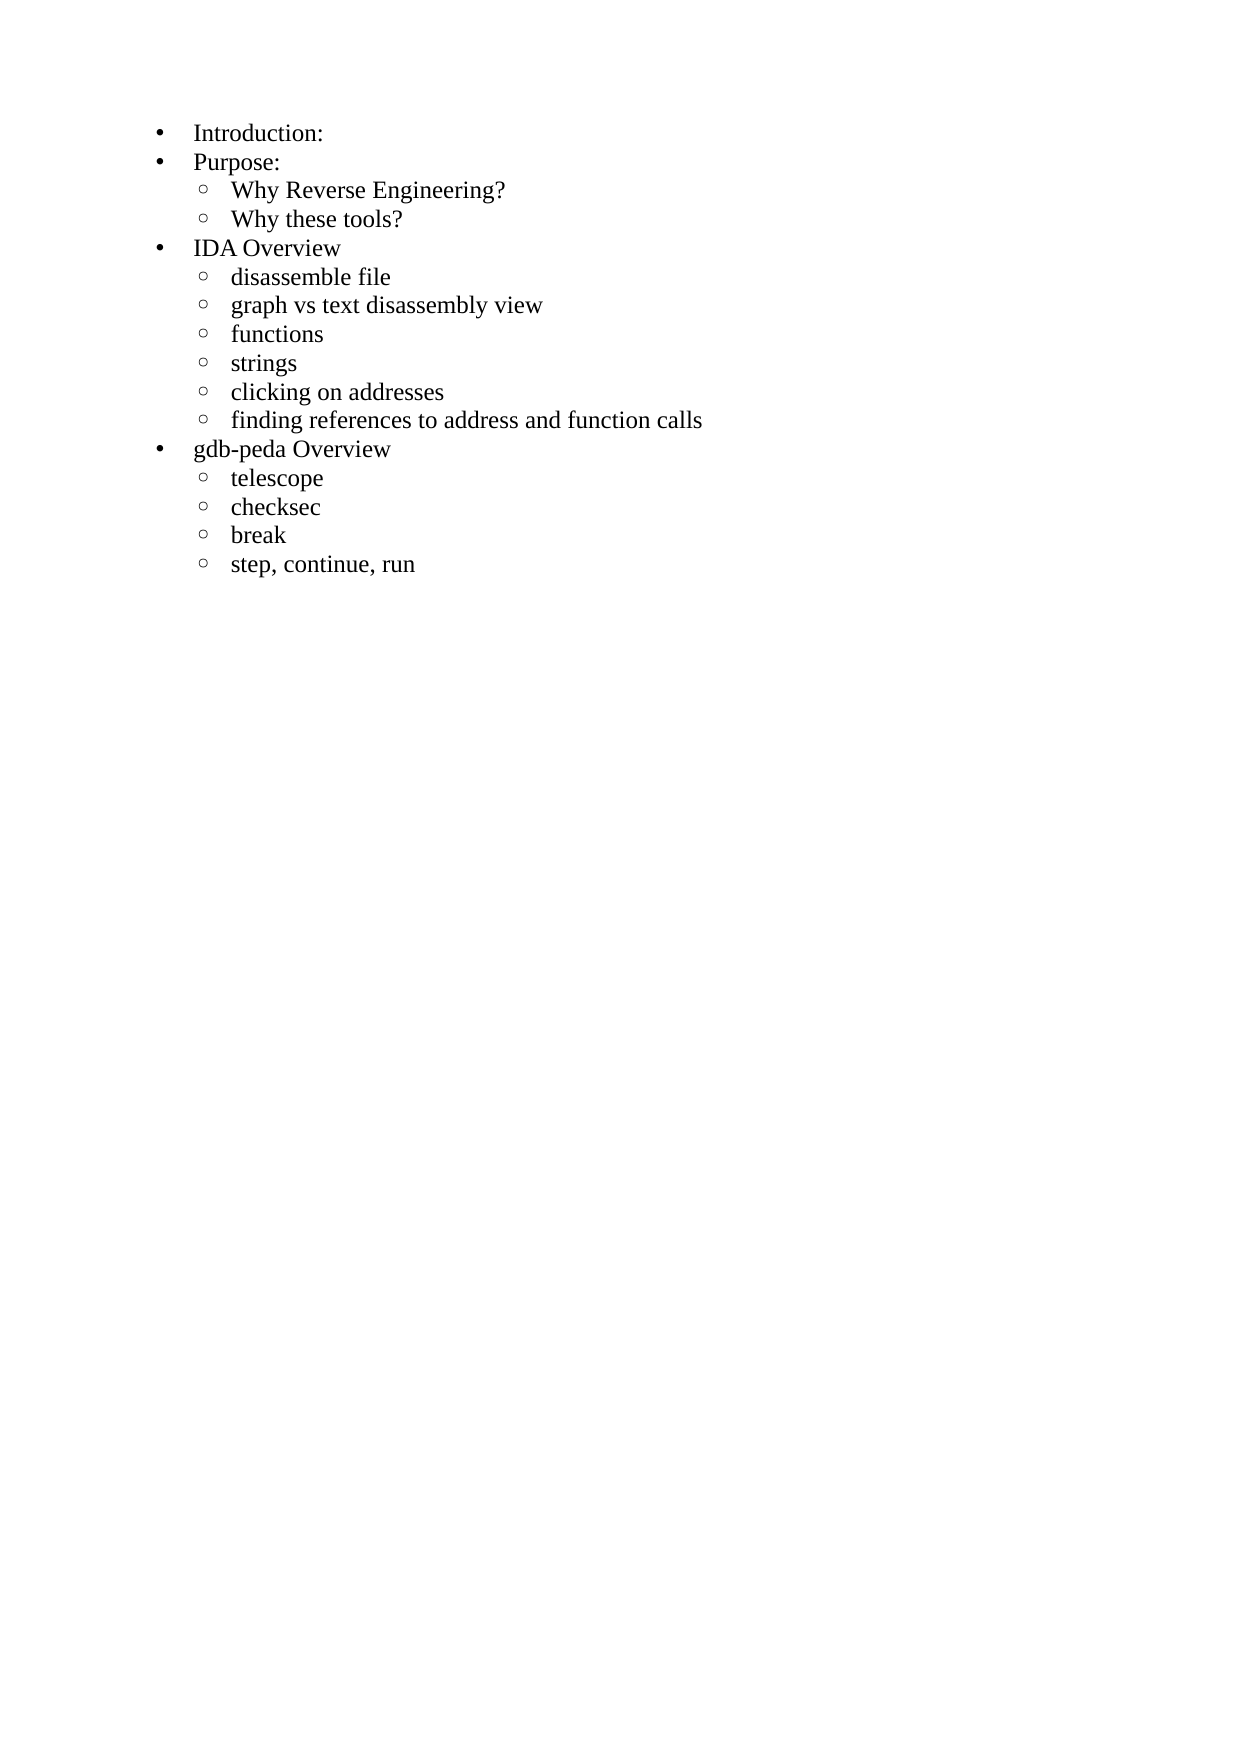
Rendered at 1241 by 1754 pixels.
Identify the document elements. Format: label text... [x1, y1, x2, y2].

list Why Reverse Engineering? [193, 176, 1122, 204]
list functions [193, 319, 1122, 348]
list graph vs text disassembly view [193, 291, 1122, 319]
list clicking on addresses [193, 377, 1122, 406]
list strings [193, 348, 1122, 377]
list step, continue, run [193, 549, 1122, 578]
list Why these tools? [193, 204, 1122, 233]
list Purpose: [156, 147, 1122, 176]
list break [193, 521, 1122, 549]
list finding references to address and function calls [193, 406, 1122, 434]
list Introduction: [156, 118, 1122, 147]
list disassemble file [193, 262, 1122, 291]
list checksec [193, 492, 1122, 521]
list IDA Overview [156, 233, 1122, 262]
list gdb-peda Overview [156, 434, 1122, 463]
list telescope [193, 463, 1122, 492]
